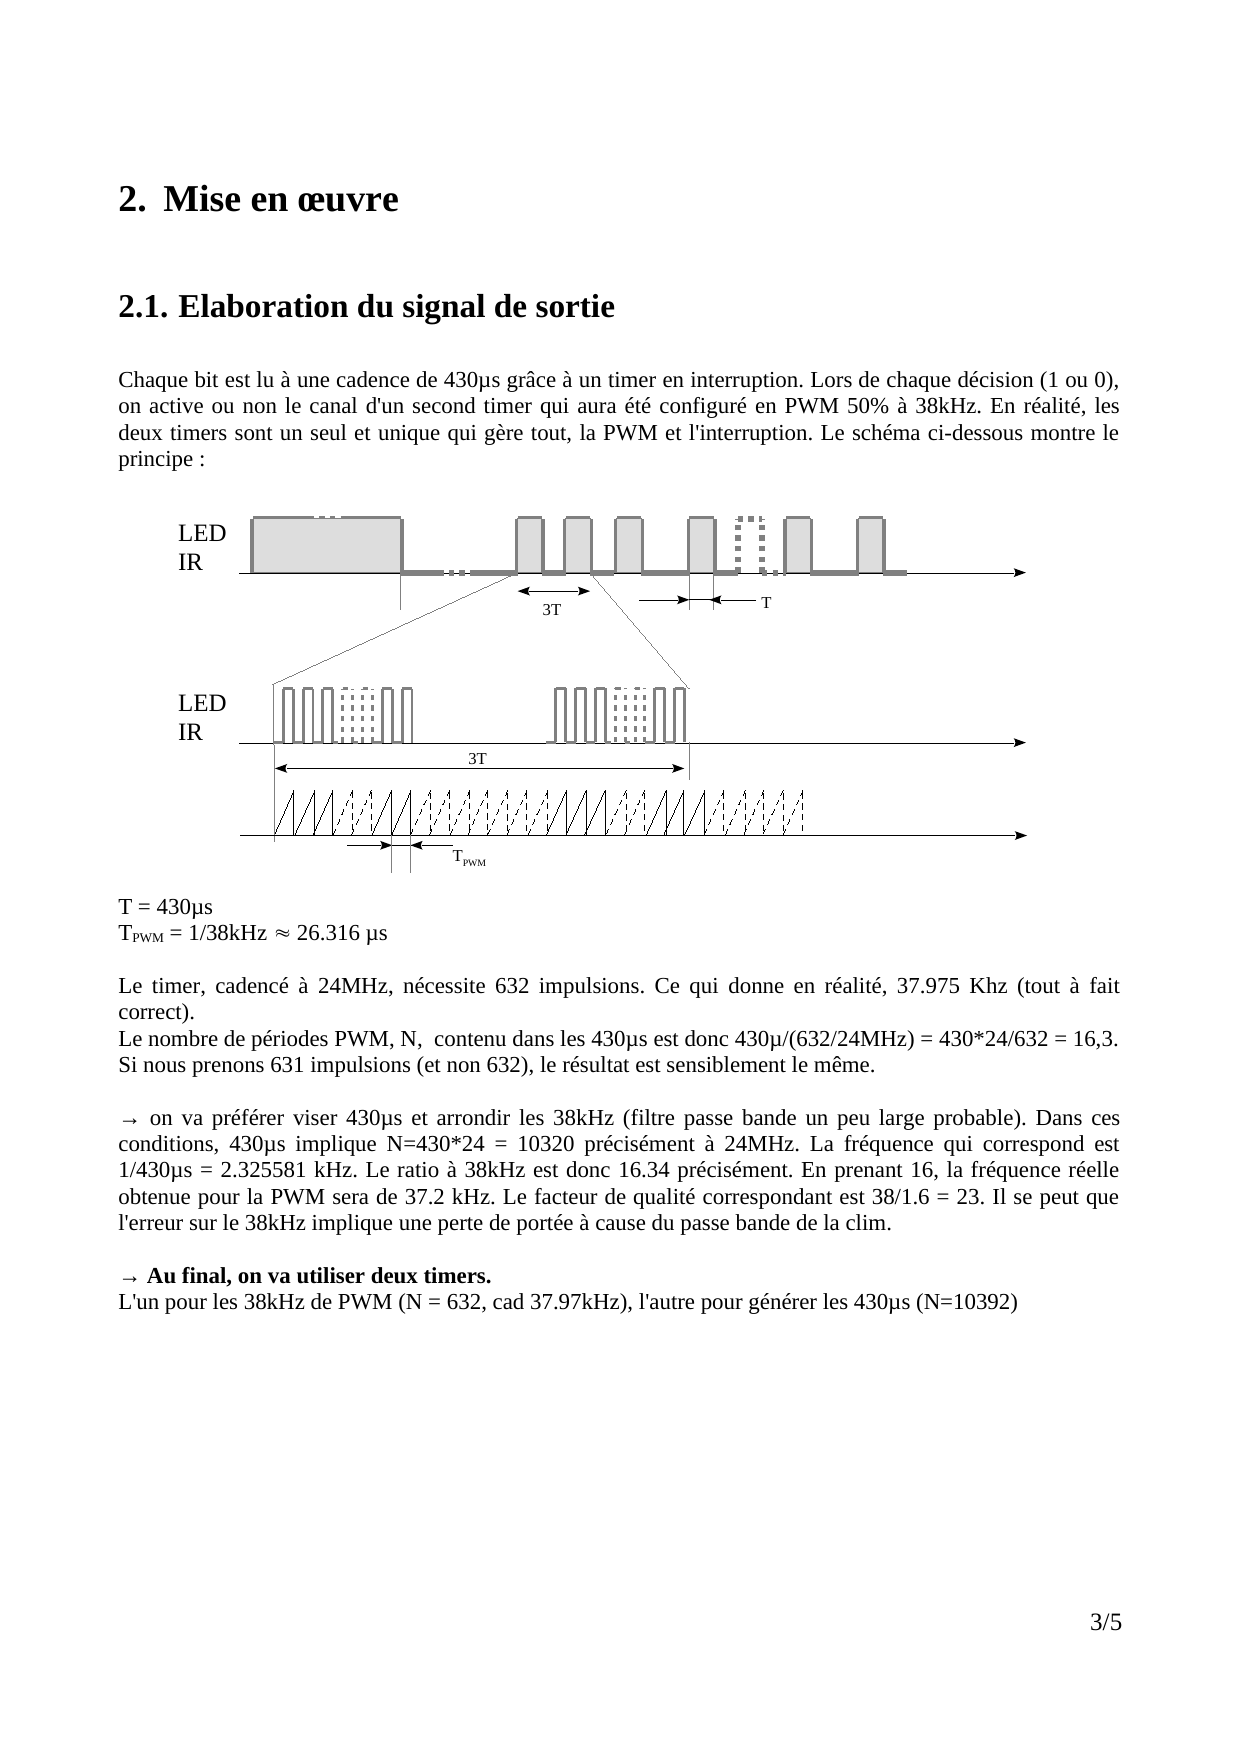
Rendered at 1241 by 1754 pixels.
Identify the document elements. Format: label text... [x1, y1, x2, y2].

text → on va préférer viser 430µs et arrondir les 38kHz (filtre passe bande un peu large probable). Dans ces conditions, 430µs implique N=430*24 = 10320 précisément à 24MHz. La fréquence qui correspond est 1/430µs = 2.325581 kHz. Le ratio à 38kHz est donc 16.34 précisément. En prenant 16, la fréquence réelle obtenue pour la PWM sera de 37.2 kHz. Le facteur de qualité correspondant est 38/1.6 = 23. Il se peut que l'erreur sur le 38kHz implique une perte de portée à cause du passe bande de la clim. [118, 1104, 1122, 1236]
text → Au final, on va utiliser deux timers. [118, 1262, 1122, 1288]
text Si nous prenons 631 impulsions (et non 632), le résultat est sensiblement le même. [118, 1051, 1122, 1077]
text L'un pour les 38kHz de PWM (N = 632, cad 37.97kHz), l'autre pour générer les 430µs (N=10392) [118, 1288, 1122, 1314]
text Le nombre de périodes PWM, N, contenu dans les 430µs est donc 430µ/(632/24MHz) = 430*24/632 = 16,3. [118, 1025, 1122, 1051]
text TPWM = 1/38kHz  26.316 µs [118, 919, 1122, 946]
subtitle Elaboration du signal de sortie [118, 286, 1122, 324]
text Chaque bit est lu à une cadence de 430µs grâce à un timer en interruption. Lors de chaque décision (1 ou 0), on active ou non le canal d'un second timer qui aura été configuré en PWM 50% à 38kHz. En réalité, les deux timers sont un seul et unique qui gère tout, la PWM et l'interruption. Le schéma ci-dessous montre le principe : [118, 366, 1122, 471]
text Le timer, cadencé à 24MHz, nécessite 632 impulsions. Ce qui donne en réalité, 37.975 Khz (tout à fait correct). [118, 972, 1122, 1025]
text T = 430µs [118, 893, 1122, 919]
subtitle Mise en œuvre [118, 176, 1122, 220]
